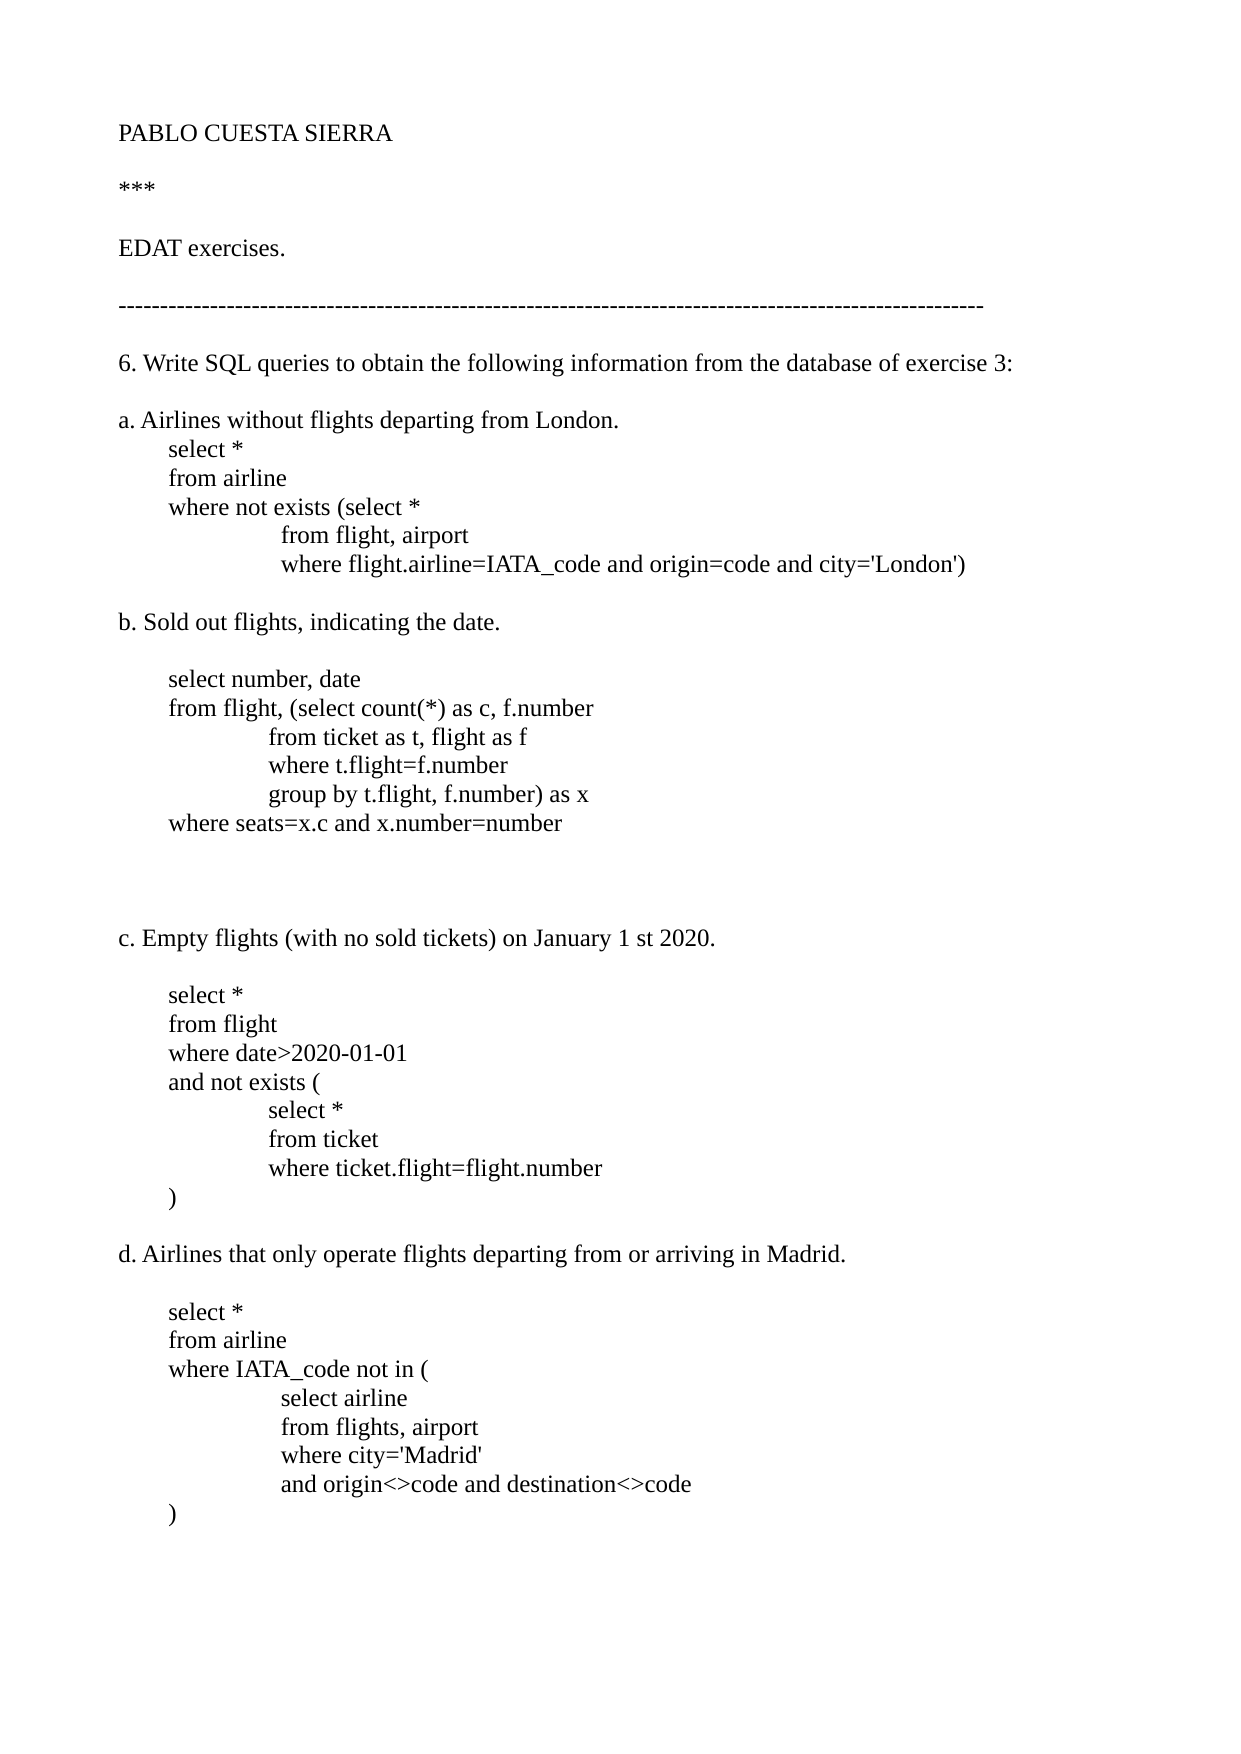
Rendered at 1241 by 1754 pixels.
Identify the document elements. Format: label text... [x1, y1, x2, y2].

text EDAT exercises. [118, 233, 1122, 262]
text where seats=x.c and x.number=number [118, 808, 1122, 837]
text where IATA_code not in ( [118, 1354, 1122, 1383]
text where ticket.flight=flight.number [118, 1153, 1122, 1182]
text from flight [118, 1009, 1122, 1038]
text from ticket as t, flight as f [118, 722, 1122, 751]
text ) [118, 1182, 1122, 1211]
text from airline [118, 463, 1122, 492]
text select * [118, 434, 1122, 463]
text where city='Madrid' [118, 1441, 1122, 1469]
text select * [118, 1096, 1122, 1124]
text from flight, airport [118, 521, 1122, 549]
text from flight, (select count(*) as c, f.number [118, 693, 1122, 722]
text -------------------------------------------------------------------------------------------------------- [118, 291, 1122, 319]
text select number, date [118, 664, 1122, 693]
text a. Airlines without flights departing from London. [118, 406, 1122, 434]
text d. Airlines that only operate flights departing from or arriving in Madrid. [118, 1239, 1122, 1268]
text and not exists ( [118, 1067, 1122, 1096]
text 6. Write SQL queries to obtain the following information from the database of exercise 3: [118, 348, 1122, 377]
text group by t.flight, f.number) as x [118, 779, 1122, 808]
text b. Sold out flights, indicating the date. [118, 607, 1122, 636]
text where date>2020-01-01 [118, 1038, 1122, 1067]
text where flight.airline=IATA_code and origin=code and city='London') [118, 549, 1122, 578]
text select * [118, 1297, 1122, 1326]
text *** [118, 176, 1122, 204]
text PABLO CUESTA SIERRA [118, 118, 1122, 147]
text and origin<>code and destination<>code [118, 1469, 1122, 1498]
text c. Empty flights (with no sold tickets) on January 1 st 2020. [118, 923, 1122, 952]
text from flights, airport [118, 1412, 1122, 1441]
text select * [118, 981, 1122, 1009]
text select airline [118, 1383, 1122, 1412]
text from ticket [118, 1124, 1122, 1153]
text from airline [118, 1326, 1122, 1354]
text ) [118, 1498, 1122, 1527]
text where t.flight=f.number [118, 751, 1122, 779]
text where not exists (select * [118, 492, 1122, 521]
